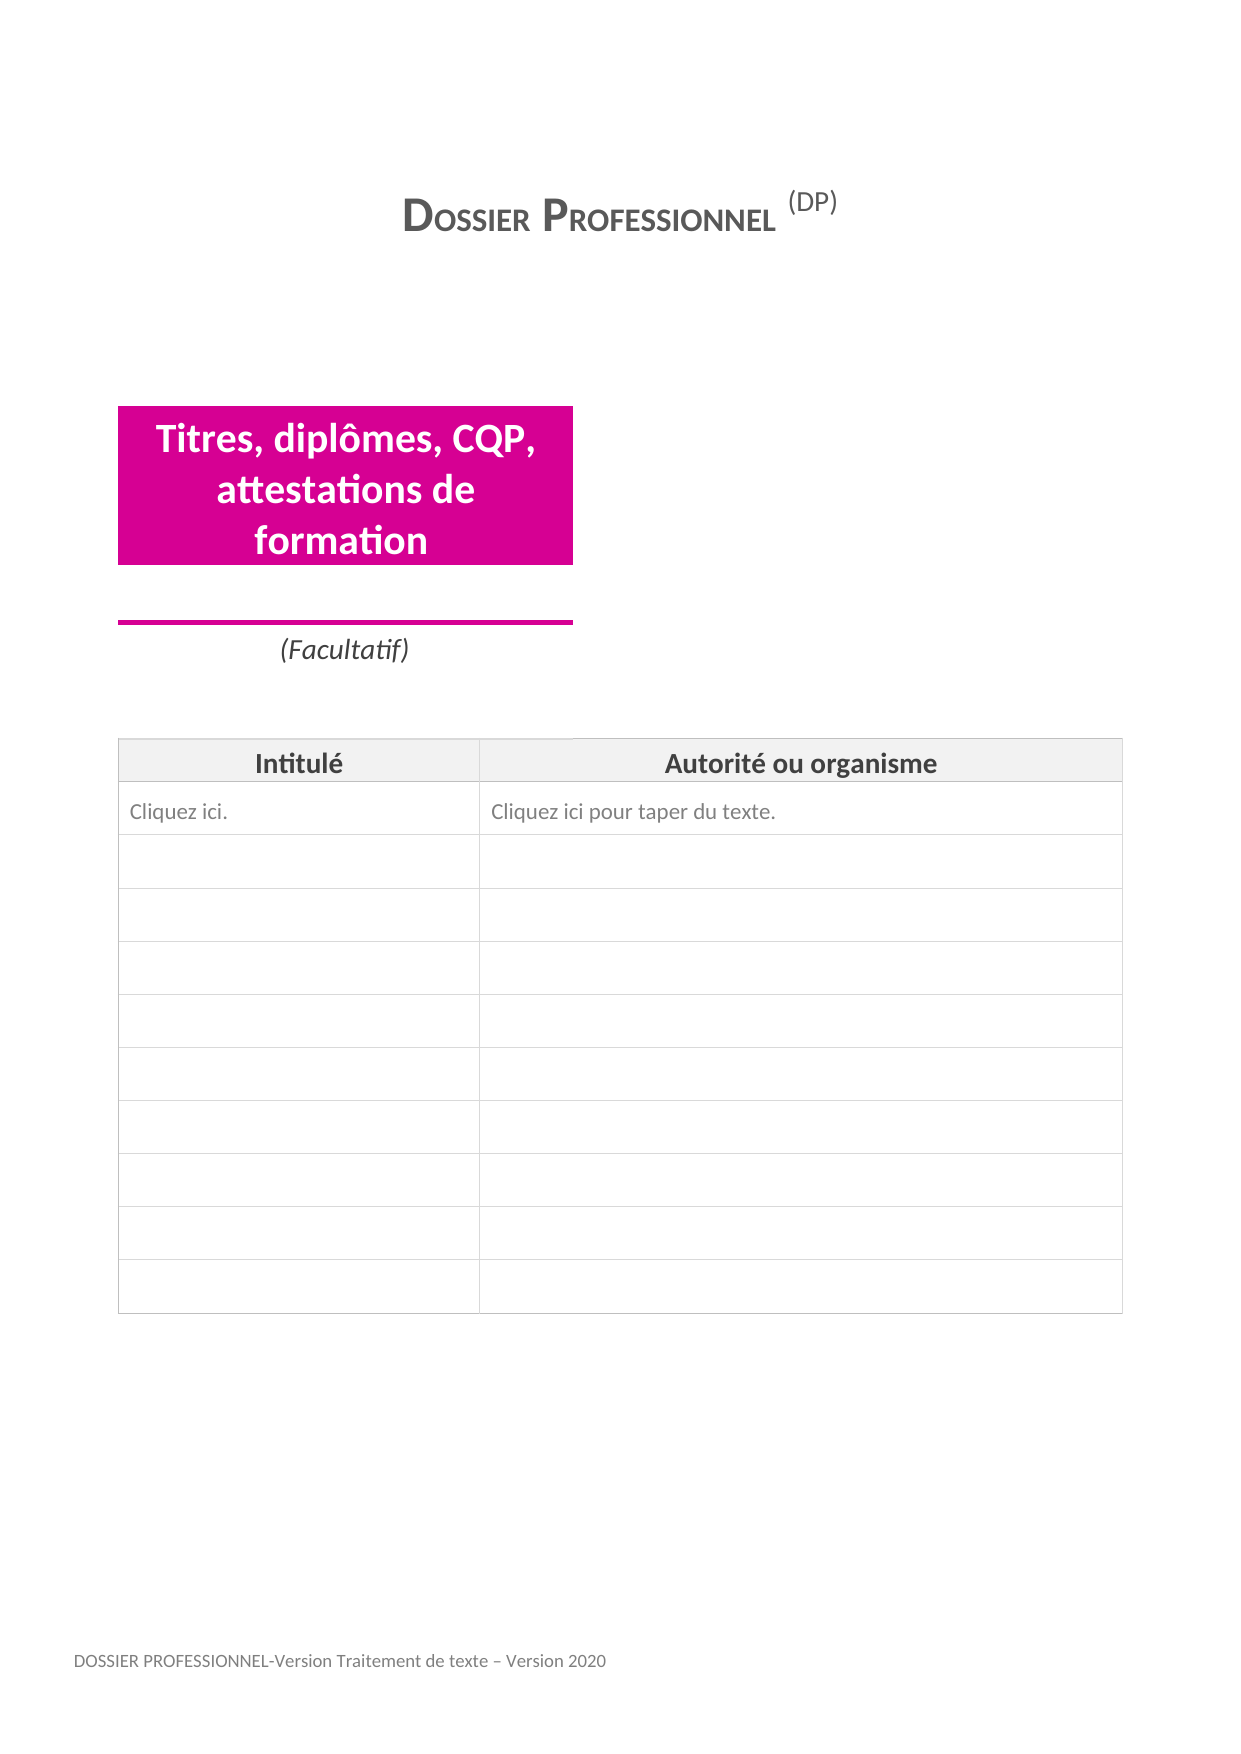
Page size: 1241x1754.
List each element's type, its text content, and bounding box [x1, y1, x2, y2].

table_cell [119, 995, 479, 1047]
table_cell [480, 1101, 1122, 1153]
table_cell Cliquez ici pour taper du texte. [480, 782, 1122, 834]
table_cell [480, 835, 1122, 887]
table_cell Cliquez ici. [119, 782, 479, 834]
table_cell [119, 1048, 479, 1100]
table_cell [119, 1207, 479, 1259]
table_cell Autorité ou organisme [480, 739, 1122, 781]
table_cell [119, 1101, 479, 1153]
table_cell (Facultatif) [118, 625, 573, 738]
table_cell [480, 1260, 1122, 1312]
table_cell [119, 889, 479, 941]
table_cell [480, 942, 1122, 994]
table_cell [573, 565, 1122, 619]
table_cell [480, 1048, 1122, 1100]
table_cell [480, 1207, 1122, 1259]
table_cell Intitulé [119, 740, 479, 781]
table_cell [118, 565, 573, 619]
table_cell [480, 1154, 1122, 1206]
table_cell [119, 835, 479, 887]
table_cell [119, 1260, 479, 1312]
table_header Titres, diplômes, CQP, attestations de formation [118, 406, 573, 565]
table_cell [480, 889, 1122, 941]
table_cell [480, 995, 1122, 1047]
table_cell [119, 942, 479, 994]
table_cell [573, 620, 1122, 738]
table_cell [119, 1154, 479, 1206]
table_header [573, 406, 1122, 565]
